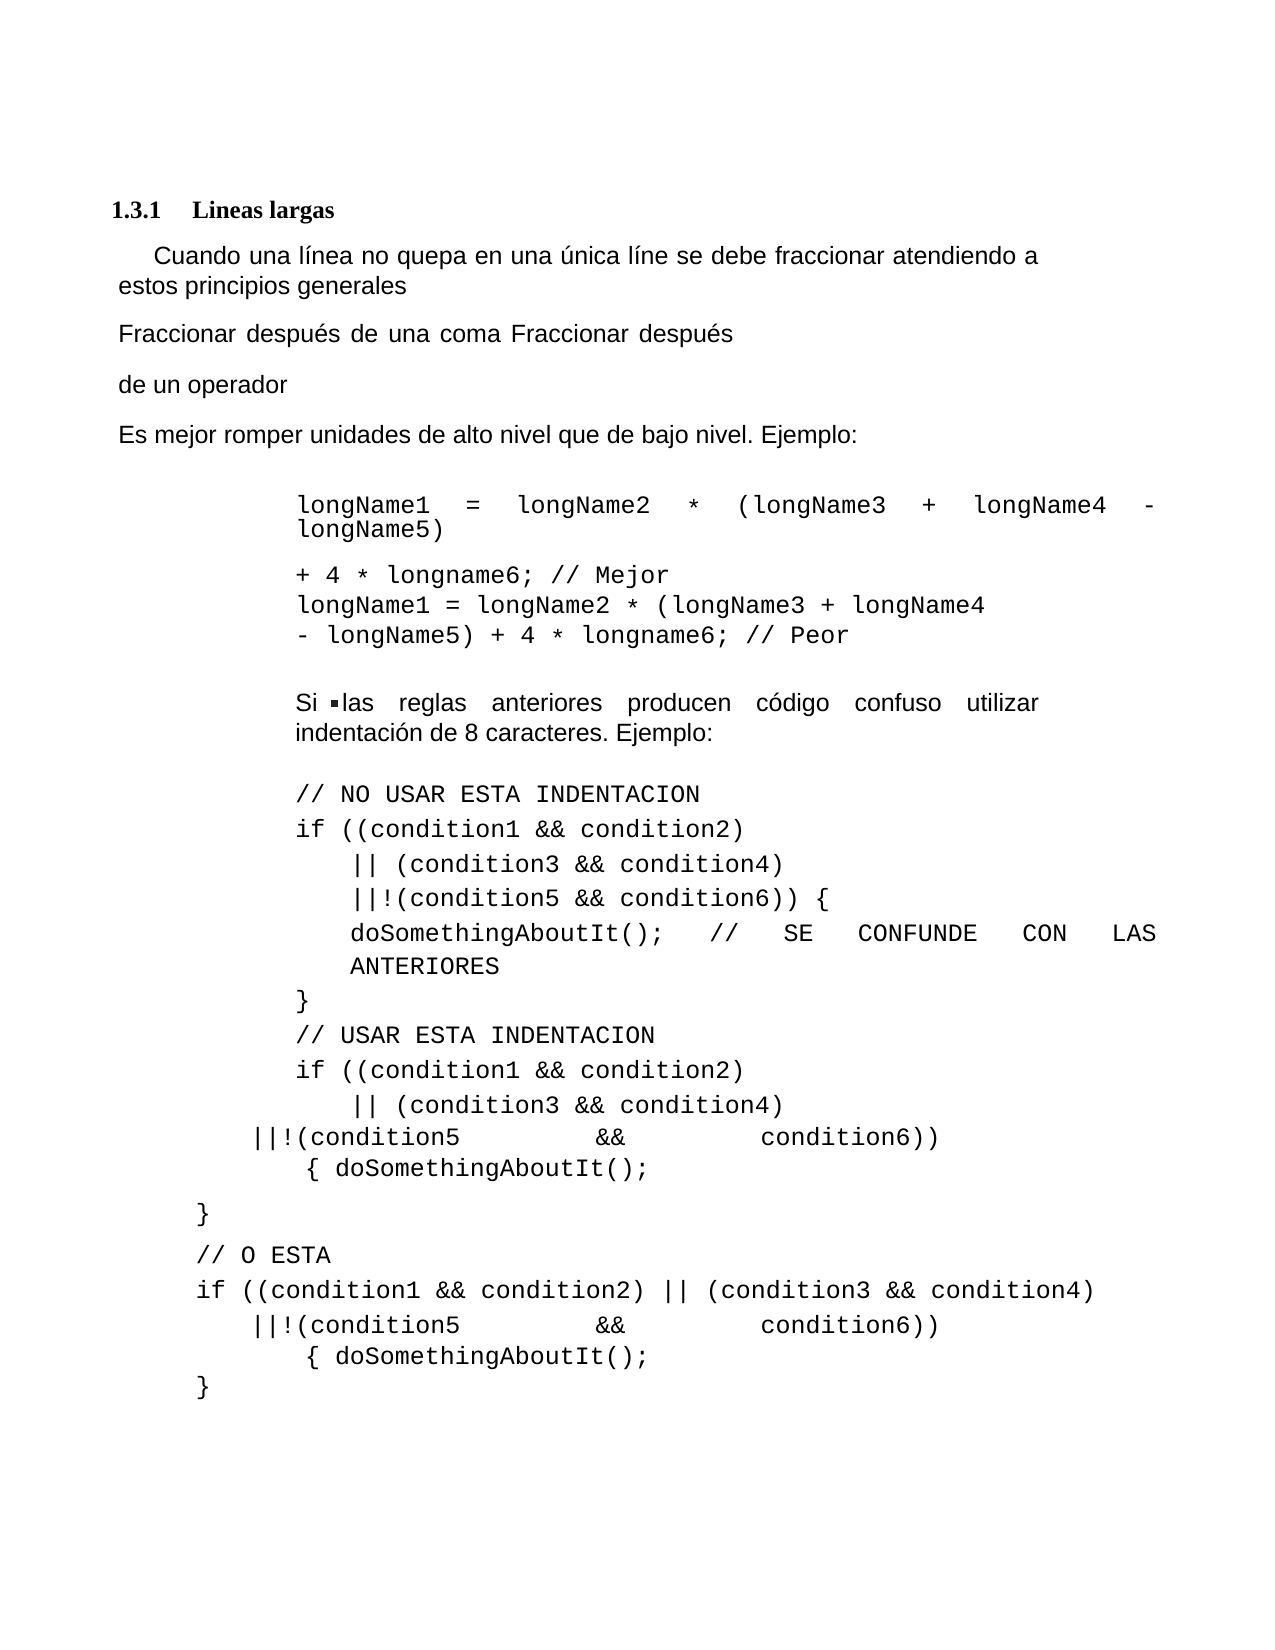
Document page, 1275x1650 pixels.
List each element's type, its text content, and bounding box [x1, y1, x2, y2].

text if ((condition1 && condition2) || (condition3 && condition4) [196, 1278, 1157, 1306]
text ||!(condition5 && condition6)) { [350, 886, 1157, 914]
text Si las reglas anteriores producen código confuso utilizar indentación de 8 caracteres. Ejemplo: [295, 687, 1040, 747]
text } [295, 988, 1157, 1016]
text } [196, 1374, 1157, 1399]
text longName1 = longName2 * (longName3 + longName4 [295, 590, 1157, 619]
text - longName5) + 4 * longname6; // Peor [295, 619, 1157, 650]
text Es mejor romper unidades de alto nivel que de bajo nivel. Ejemplo: [118, 420, 1157, 449]
text doSomethingAboutIt(); // SE CONFUNDE CON LAS ANTERIORES [350, 921, 1157, 982]
text || (condition3 && condition4) [350, 851, 1157, 879]
text // USAR ESTA INDENTACION [295, 1023, 1157, 1051]
text if ((condition1 && condition2) [295, 1057, 1157, 1086]
text Fraccionar después de una coma Fraccionar después de un operador [118, 319, 734, 398]
text ||!(condition5 && condition6)) { doSomethingAboutIt(); [250, 1313, 940, 1372]
subtitle Lineas largas [111, 195, 1157, 224]
text + 4 * longname6; // Mejor [295, 560, 1157, 590]
text // O ESTA [196, 1243, 1157, 1271]
text // NO USAR ESTA INDENTACION [295, 782, 1157, 810]
text ||!(condition5 && condition6)) { doSomethingAboutIt(); [250, 1125, 940, 1184]
text || (condition3 && condition4) [350, 1092, 1157, 1121]
text if ((condition1 && condition2) [295, 816, 1157, 845]
text } [196, 1200, 1157, 1226]
text longName1 = longName2 * (longName3 + longName4 - longName5) [295, 490, 1157, 545]
text Cuando una línea no quepa en una única líne se debe fraccionar atendiendo a estos principios generales [118, 241, 1040, 300]
